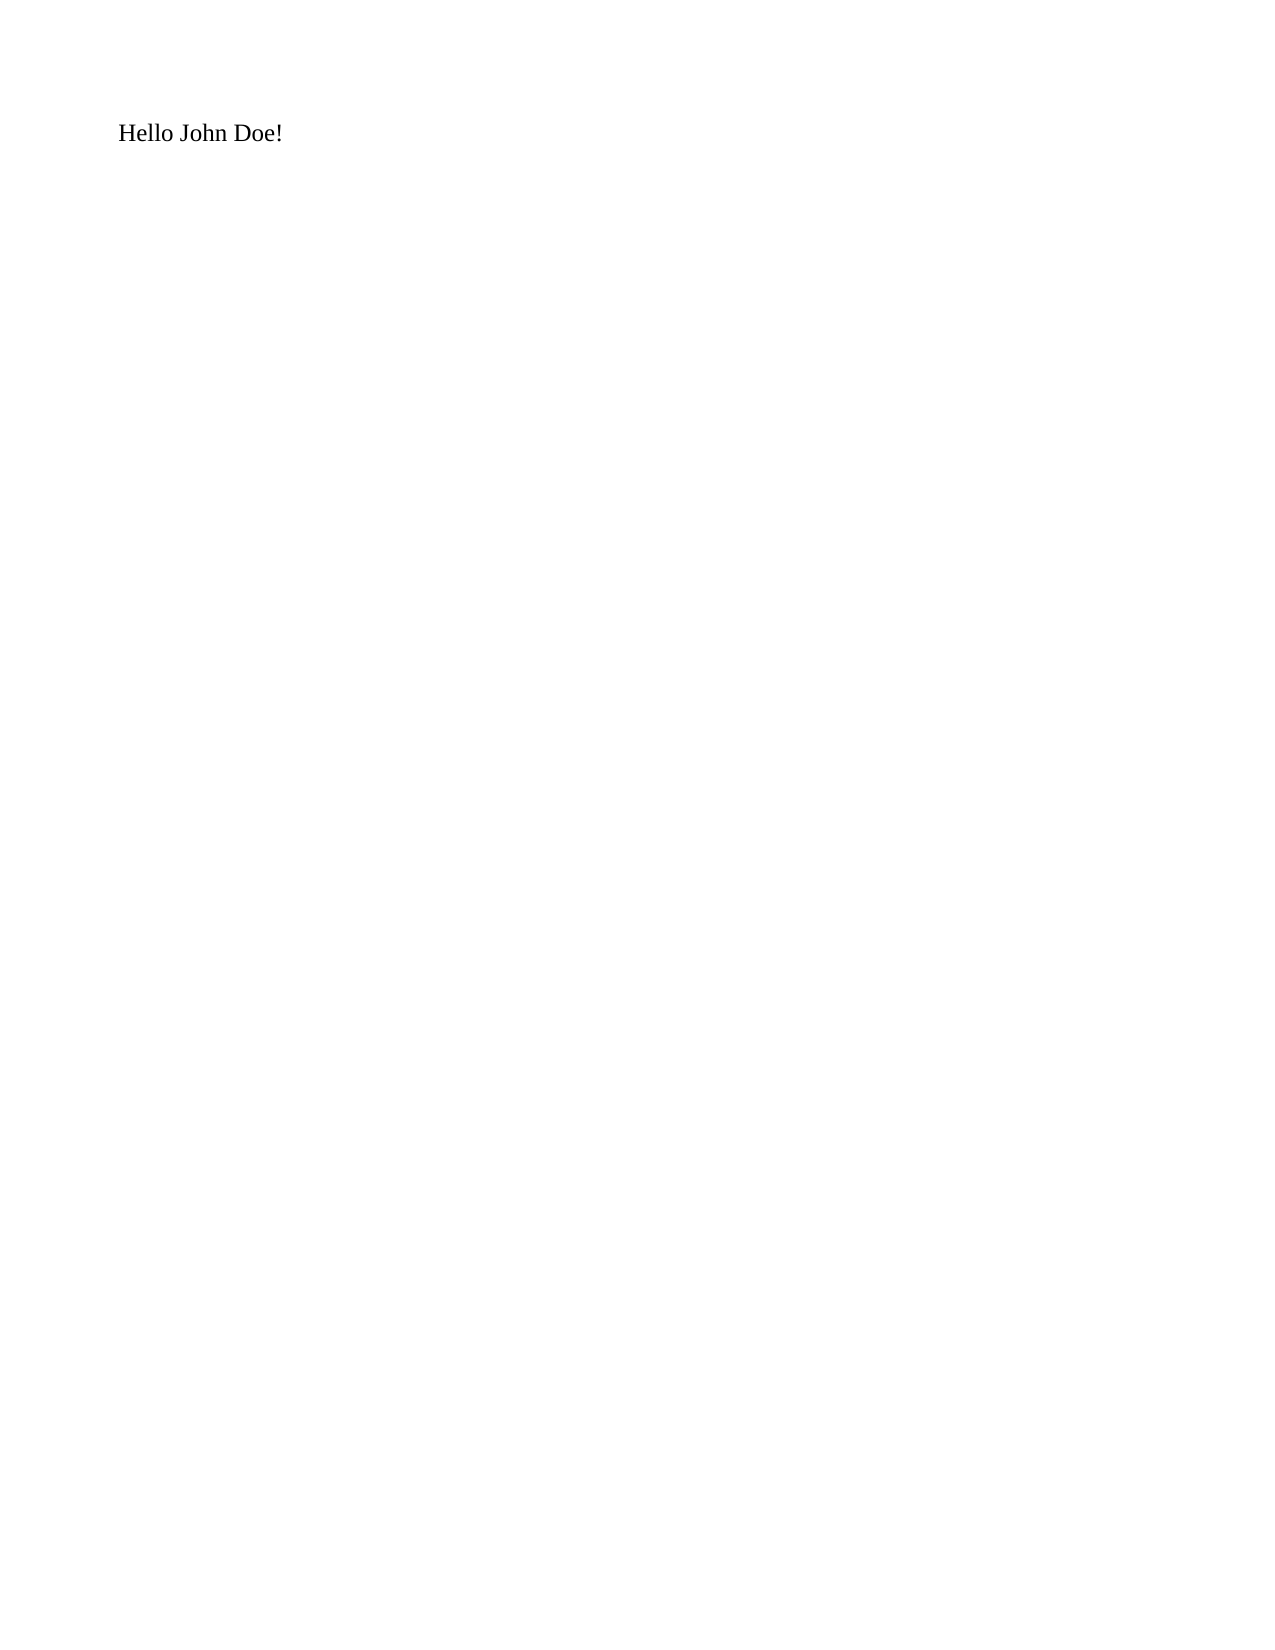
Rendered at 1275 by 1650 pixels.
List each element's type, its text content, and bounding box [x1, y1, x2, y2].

text Hello John Doe! [118, 118, 1157, 147]
